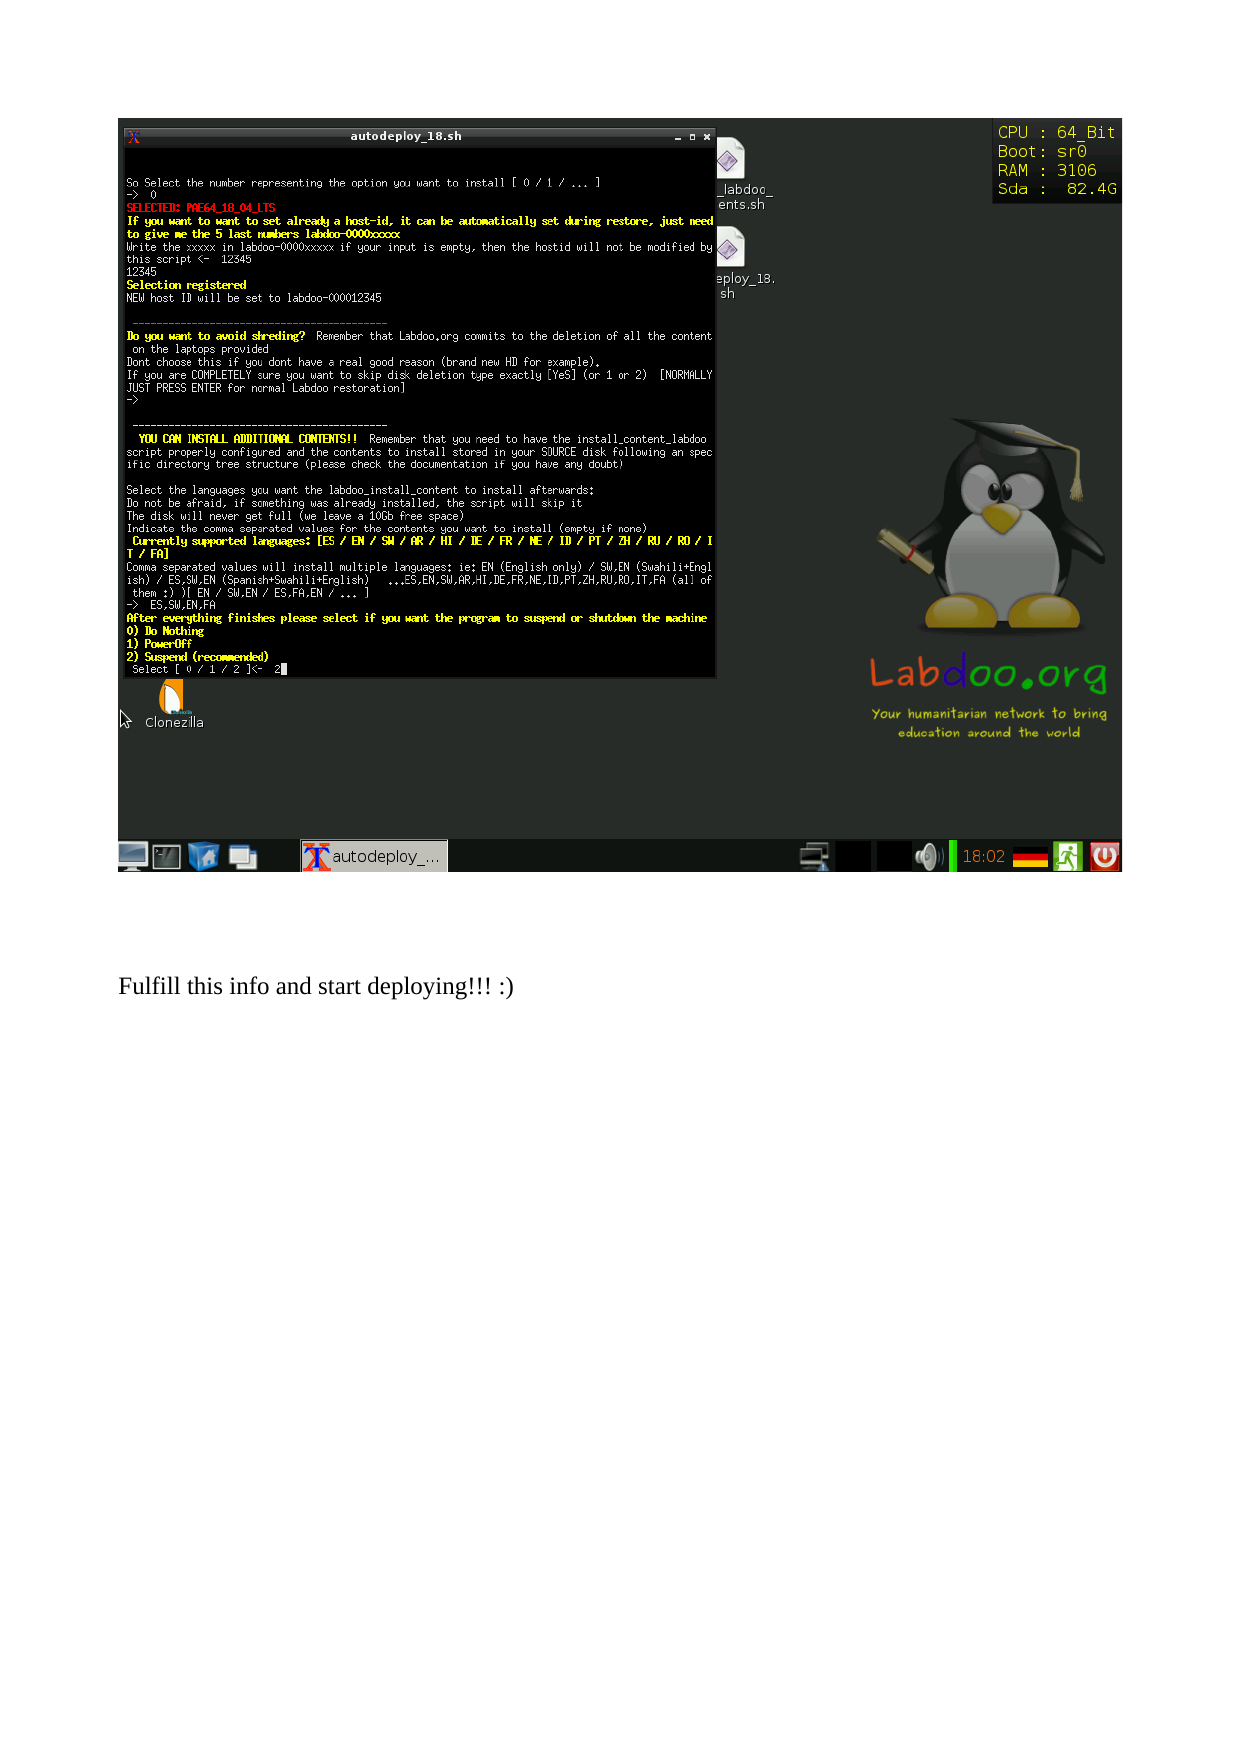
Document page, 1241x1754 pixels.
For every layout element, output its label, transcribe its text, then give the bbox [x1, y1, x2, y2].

picture [118, 118, 1123, 872]
text Fulfill this info and start deploying!!! :) [118, 971, 1122, 1000]
